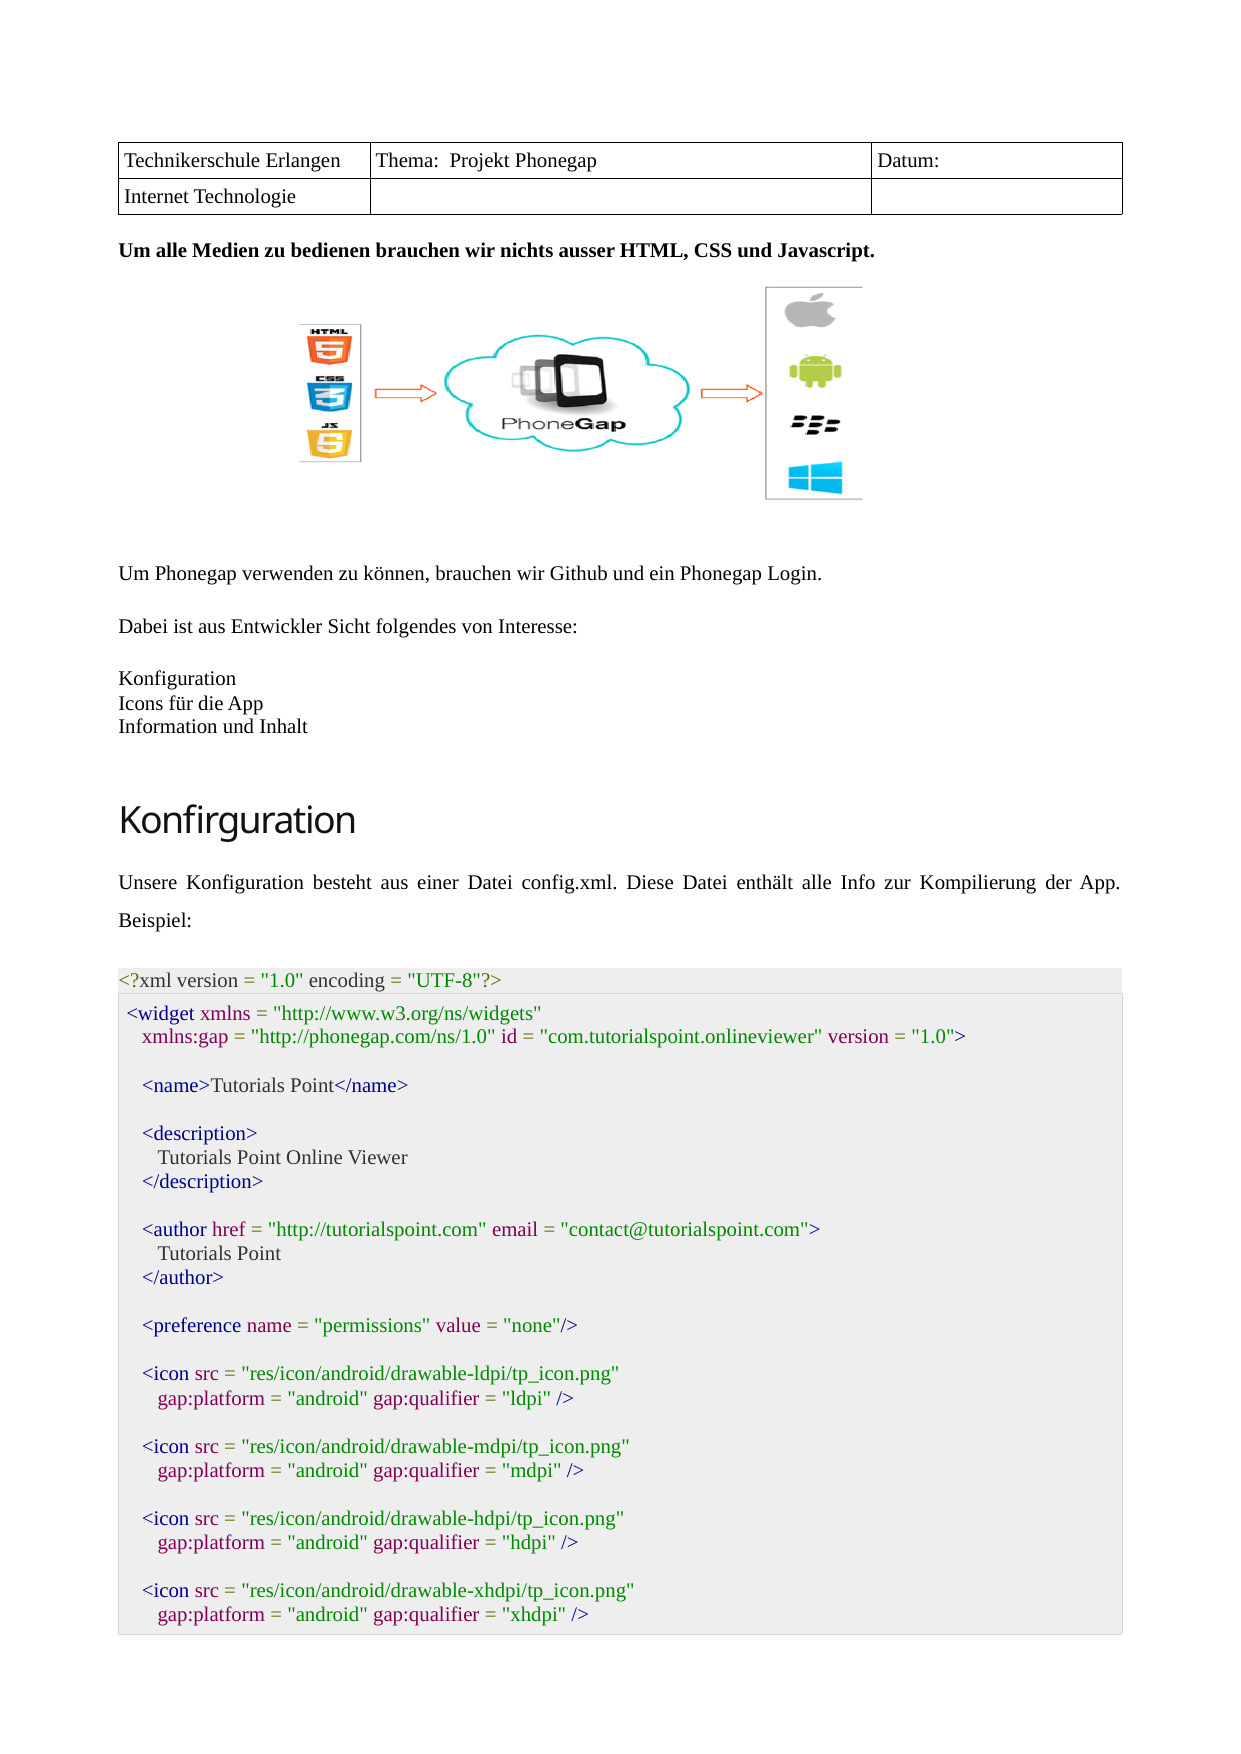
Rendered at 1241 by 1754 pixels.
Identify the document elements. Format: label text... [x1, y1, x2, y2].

text <author href = "http://tutorialspoint.com" email = "contact@tutorialspoint.com"> [119, 1209, 1122, 1233]
text <widget xmlns = "http://www.w3.org/ns/widgets" [119, 994, 1122, 1017]
table_cell Internet Technologie [119, 179, 370, 213]
text Icons für die App [118, 690, 1122, 714]
text gap:platform = "android" gap:qualifier = "mdpi" /> [119, 1450, 1122, 1474]
text Unsere Konfiguration besteht aus einer Datei config.xml. Diese Datei enthält alle Info zur Kompilierung der App. Beispiel: [118, 857, 1122, 932]
text Tutorials Point [119, 1233, 1122, 1257]
picture [273, 278, 898, 504]
text <?xml version = "1.0" encoding = "UTF-8"?> [118, 968, 1122, 992]
table_header Datum: [872, 143, 1122, 178]
text Tutorials Point Online Viewer [119, 1137, 1122, 1161]
text Um Phonegap verwenden zu können, brauchen wir Github und ein Phonegap Login. [118, 561, 1122, 585]
subtitle Konfirguration [118, 793, 1122, 844]
text <description> [119, 1113, 1122, 1137]
table_cell [371, 179, 871, 213]
text Um alle Medien zu bedienen brauchen wir nichts ausser HTML, CSS und Javascript. [118, 238, 1122, 262]
text gap:platform = "android" gap:qualifier = "xhdpi" /> [119, 1594, 1122, 1634]
table_header Technikerschule Erlangen [119, 143, 370, 178]
text <icon src = "res/icon/android/drawable-hdpi/tp_icon.png" [119, 1498, 1122, 1522]
text <icon src = "res/icon/android/drawable-xhdpi/tp_icon.png" [119, 1570, 1122, 1594]
table_header Thema: Projekt Phonegap [371, 143, 871, 178]
table_cell [872, 179, 1122, 213]
text <icon src = "res/icon/android/drawable-mdpi/tp_icon.png" [119, 1426, 1122, 1450]
text <name>Tutorials Point</name> [119, 1065, 1122, 1089]
text Konfiguration [118, 666, 1122, 690]
text <preference name = "permissions" value = "none"/> [119, 1305, 1122, 1329]
text Information und Inhalt [118, 714, 1122, 738]
text Dabei ist aus Entwickler Sicht folgendes von Interesse: [118, 613, 1122, 638]
text </description> [119, 1161, 1122, 1185]
text gap:platform = "android" gap:qualifier = "ldpi" /> [119, 1377, 1122, 1402]
text xmlns:gap = "http://phonegap.com/ns/1.0" id = "com.tutorialspoint.onlineviewer" version = "1.0"> [119, 1017, 1122, 1041]
text <icon src = "res/icon/android/drawable-ldpi/tp_icon.png" [119, 1353, 1122, 1377]
text gap:platform = "android" gap:qualifier = "hdpi" /> [119, 1522, 1122, 1546]
text </author> [119, 1257, 1122, 1281]
